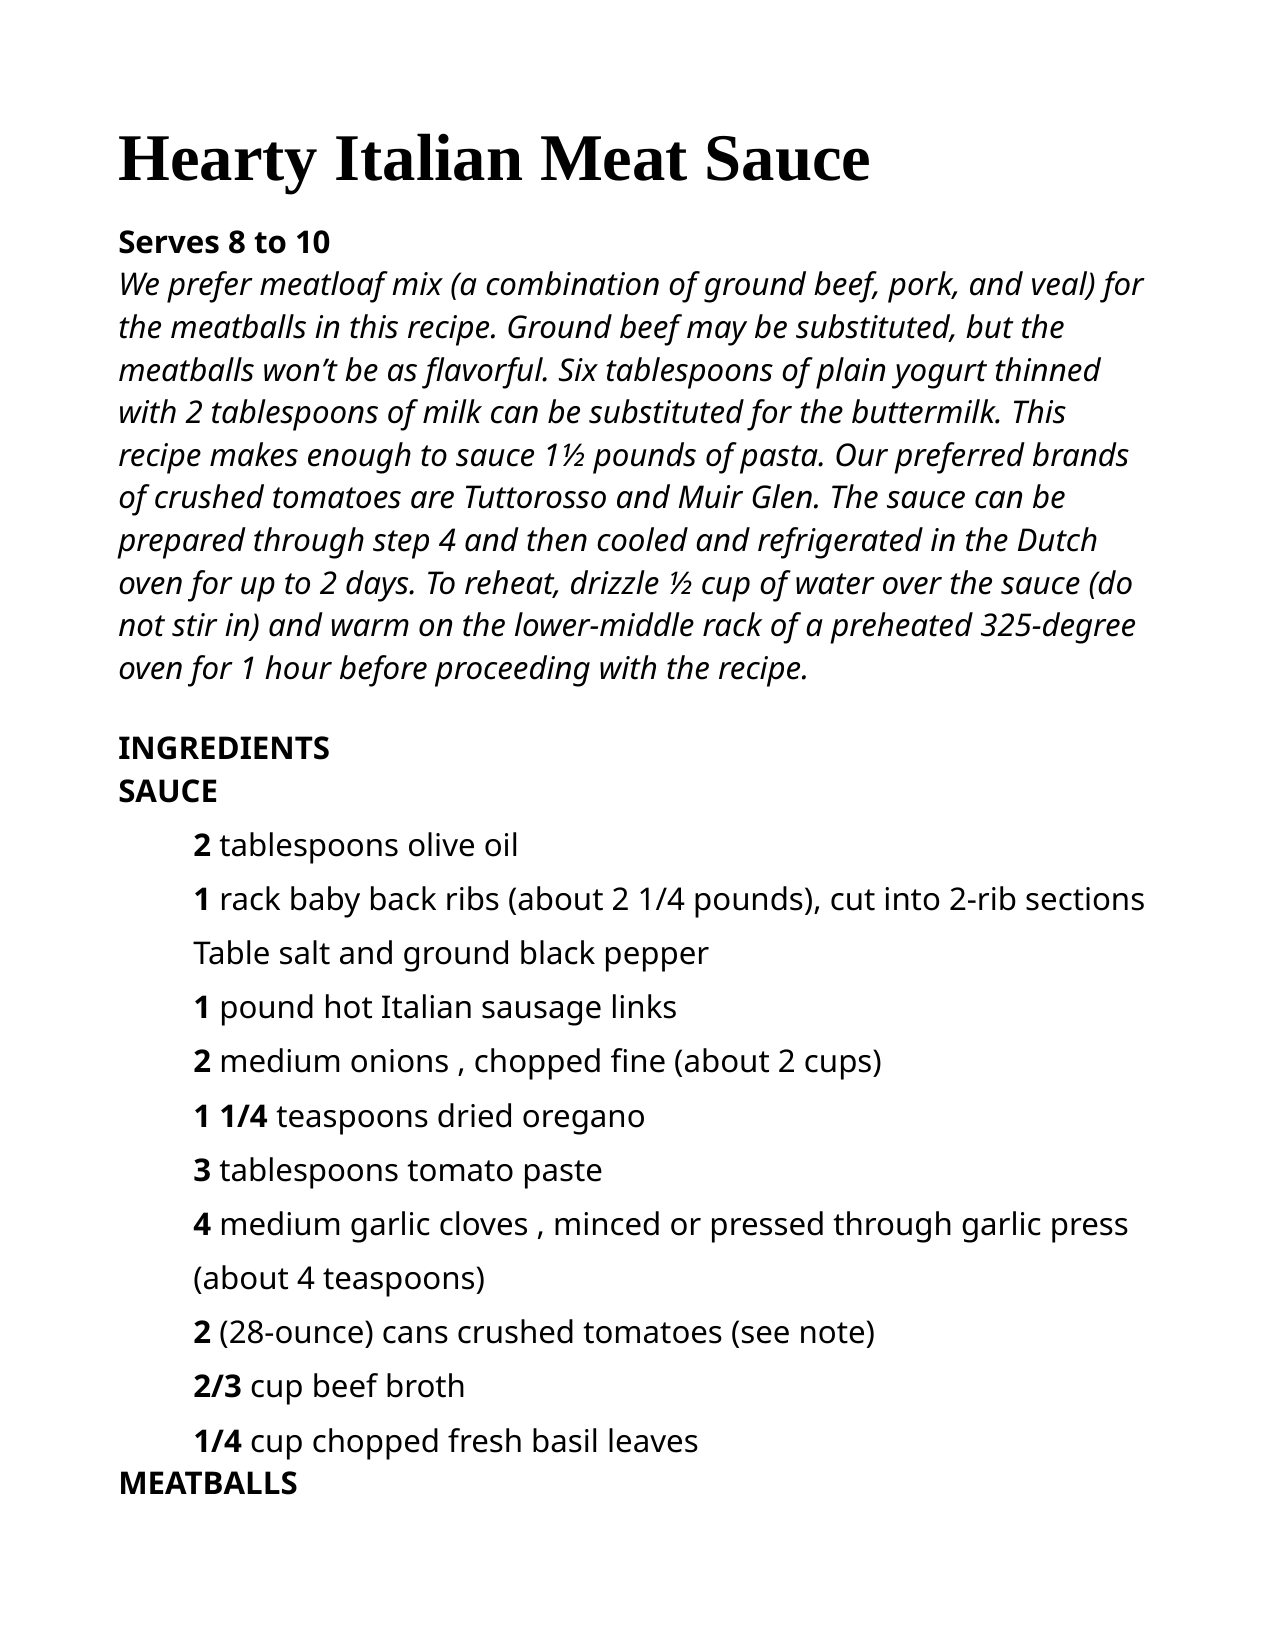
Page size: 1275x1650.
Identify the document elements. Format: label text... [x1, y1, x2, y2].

text Table salt and ground black pepper [118, 919, 1157, 974]
text 1 rack baby back ribs (about 2 1/4 pounds), cut into 2-rib sections [118, 865, 1157, 919]
text 4 medium garlic cloves , minced or pressed through garlic press (about 4 teaspoons) [118, 1190, 1157, 1299]
text 1/4 cup chopped fresh basil leaves [118, 1407, 1157, 1461]
text We prefer meatloaf mix (a combination of ground beef, pork, and veal) for the meatballs in this recipe. Ground beef may be substituted, but the meatballs won’t be as flavorful. Six tablespoons of plain yogurt thinned with 2 tablespoons of milk can be substituted for the buttermilk. This recipe makes enough to sauce 1½ pounds of pasta. Our preferred brands of crushed tomatoes are Tuttorosso and Muir Glen. The sauce can be prepared through step 4 and then cooled and refrigerated in the Dutch oven for up to 2 days. To reheat, drizzle ½ cup of water over the sauce (do not stir in) and warm on the lower-middle rack of a preheated 325-degree oven for 1 hour before proceeding with the recipe. [118, 262, 1157, 688]
text Hearty Italian Meat Sauce [118, 118, 1157, 195]
text 2 tablespoons olive oil [118, 811, 1157, 865]
text MEATBALLS [118, 1461, 1157, 1504]
text Serves 8 to 10 [118, 220, 1157, 262]
text 2 (28-ounce) cans crushed tomatoes (see note) [118, 1299, 1157, 1353]
text 2/3 cup beef broth [118, 1353, 1157, 1407]
text 3 tablespoons tomato paste [118, 1136, 1157, 1190]
text INGREDIENTS [118, 726, 1157, 768]
text SAUCE [118, 768, 1157, 811]
text 2 medium onions , chopped fine (about 2 cups) [118, 1028, 1157, 1082]
text 1 1/4 teaspoons dried oregano [118, 1082, 1157, 1136]
text 1 pound hot Italian sausage links [118, 974, 1157, 1028]
